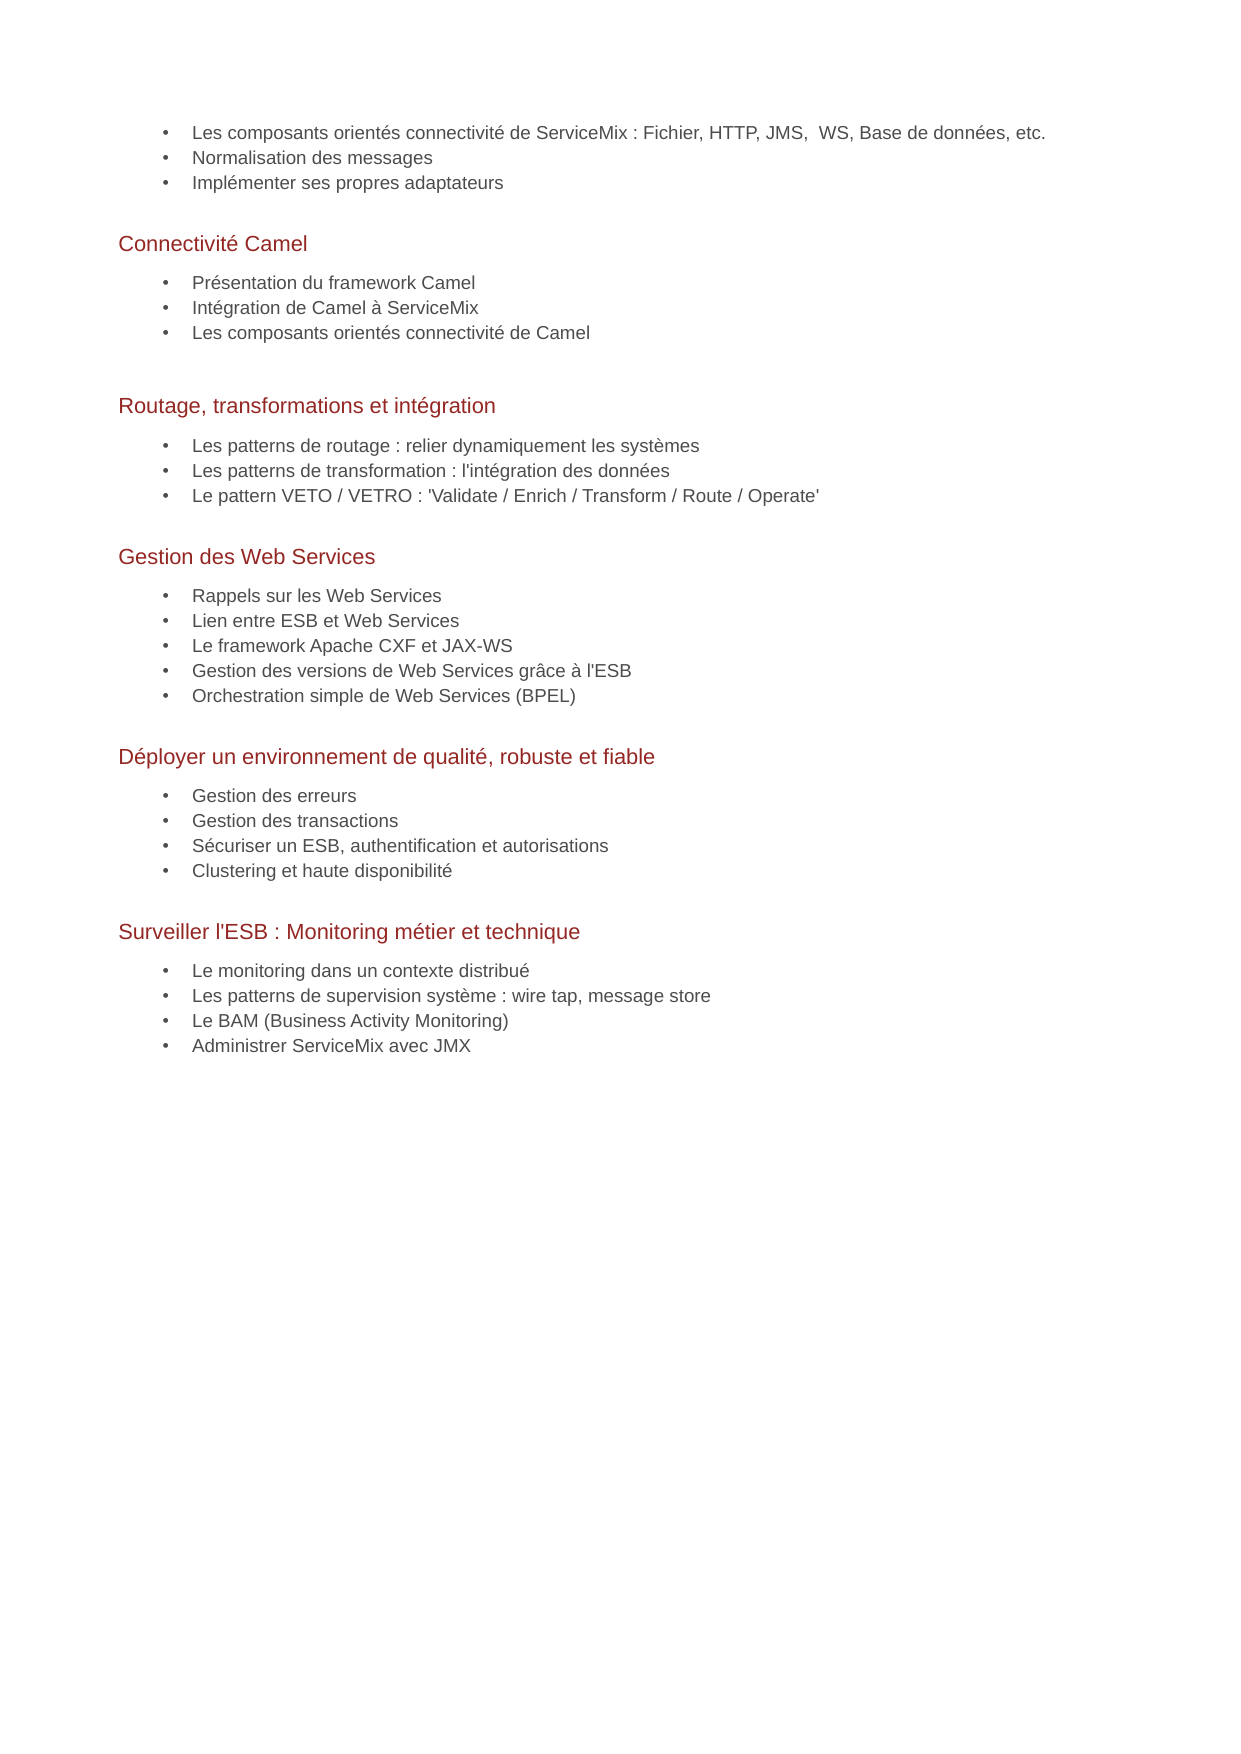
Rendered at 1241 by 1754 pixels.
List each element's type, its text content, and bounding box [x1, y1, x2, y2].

list Rappels sur les Web Services [162, 581, 1122, 606]
list Gestion des transactions [162, 806, 1122, 831]
list Les patterns de routage : relier dynamiquement les systèmes [162, 431, 1122, 456]
list Clustering et haute disponibilité [162, 856, 1122, 881]
subtitle Connectivité Camel [118, 231, 1122, 256]
list Les patterns de transformation : l'intégration des données [162, 456, 1122, 481]
list Orchestration simple de Web Services (BPEL) [162, 681, 1122, 706]
list Gestion des erreurs [162, 781, 1122, 806]
list Les composants orientés connectivité de ServiceMix : Fichier, HTTP, JMS, WS, Base de données, etc. [162, 118, 1122, 143]
subtitle Surveiller l'ESB : Monitoring métier et technique [118, 919, 1122, 944]
subtitle Déployer un environnement de qualité, robuste et fiable [118, 744, 1122, 769]
list Les patterns de supervision système : wire tap, message store [162, 982, 1122, 1007]
list Sécuriser un ESB, authentification et autorisations [162, 831, 1122, 856]
list Le monitoring dans un contexte distribué [162, 957, 1122, 982]
list Administrer ServiceMix avec JMX [162, 1032, 1122, 1057]
subtitle Routage, transformations et intégration [118, 393, 1122, 418]
list Le framework Apache CXF et JAX-WS [162, 631, 1122, 656]
list Gestion des versions de Web Services grâce à l'ESB [162, 656, 1122, 681]
list Présentation du framework Camel [162, 268, 1122, 293]
list Normalisation des messages [162, 143, 1122, 168]
list Intégration de Camel à ServiceMix [162, 293, 1122, 318]
list Lien entre ESB et Web Services [162, 606, 1122, 631]
list Les composants orientés connectivité de Camel [162, 318, 1122, 343]
list Implémenter ses propres adaptateurs [162, 168, 1122, 193]
list Le BAM (Business Activity Monitoring) [162, 1007, 1122, 1032]
subtitle Gestion des Web Services [118, 543, 1122, 569]
list Le pattern VETO / VETRO : 'Validate / Enrich / Transform / Route / Operate' [162, 481, 1122, 506]
